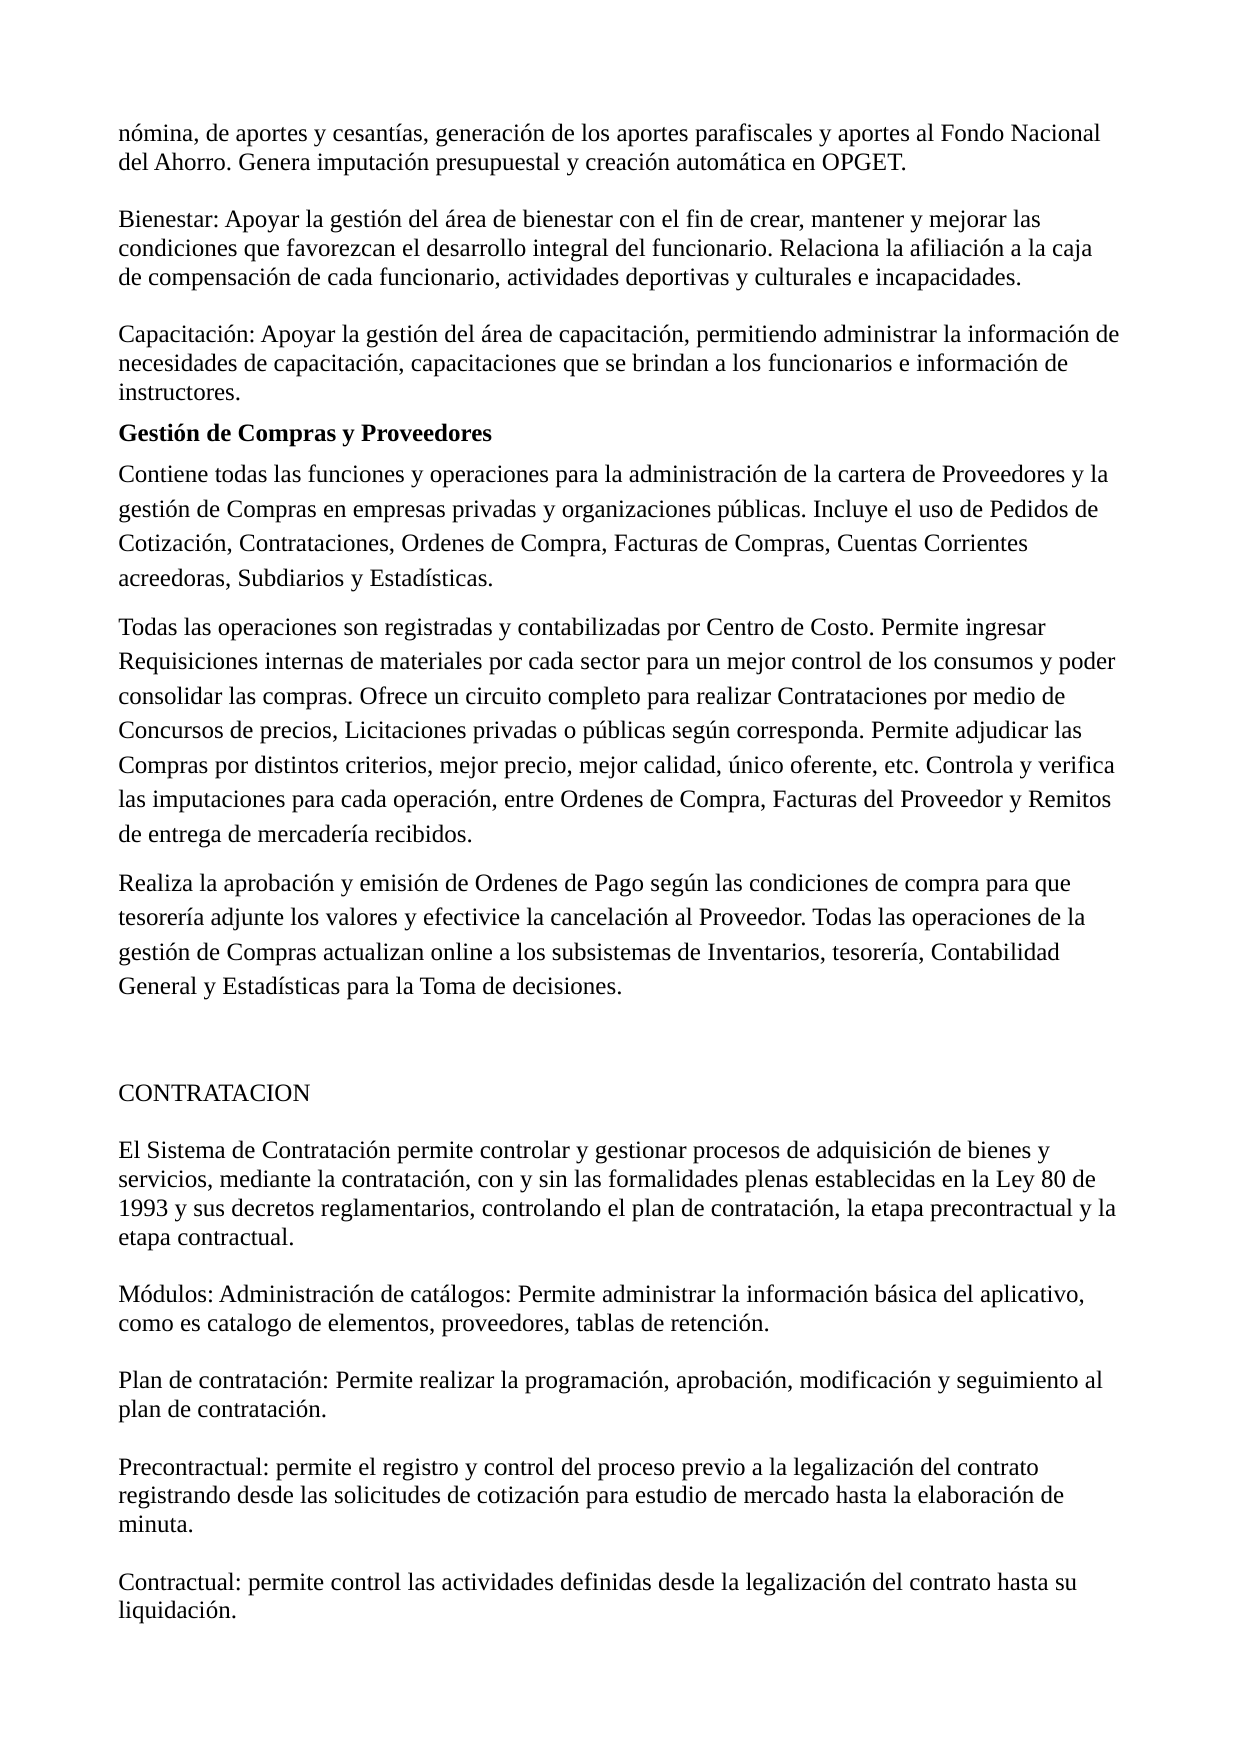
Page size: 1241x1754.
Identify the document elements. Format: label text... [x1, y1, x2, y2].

text Contiene todas las funciones y operaciones para la administración de la cartera de Proveedores y la gestión de Compras en empresas privadas y organizaciones públicas. Incluye el uso de Pedidos de Cotización, Contrataciones, Ordenes de Compra, Facturas de Compras, Cuentas Corrientes acreedoras, Subdiarios y Estadísticas. [118, 459, 1122, 592]
text CONTRATACION [118, 1078, 1122, 1107]
text El Sistema de Contratación permite controlar y gestionar procesos de adquisición de bienes y servicios, mediante la contratación, con y sin las formalidades plenas establecidas en la Ley 80 de 1993 y sus decretos reglamentarios, controlando el plan de contratación, la etapa precontractual y la etapa contractual. Módulos: Administración de catálogos: Permite administrar la información básica del aplicativo, como es catalogo de elementos, proveedores, tablas de retención. Plan de contratación: Permite realizar la programación, aprobación, modificación y seguimiento al plan de contratación. Precontractual: permite el registro y control del proceso previo a la legalización del contrato registrando desde las solicitudes de cotización para estudio de mercado hasta la elaboración de minuta. Contractual: permite control las actividades definidas desde la legalización del contrato hasta su liquidación. [118, 1135, 1122, 1624]
text nómina, de aportes y cesantías, generación de los aportes parafiscales y aportes al Fondo Nacional del Ahorro. Genera imputación presupuestal y creación automática en OPGET. Bienestar: Apoyar la gestión del área de bienestar con el fin de crear, mantener y mejorar las condiciones que favorezcan el desarrollo integral del funcionario. Relaciona la afiliación a la caja de compensación de cada funcionario, actividades deportivas y culturales e incapacidades. Capacitación: Apoyar la gestión del área de capacitación, permitiendo administrar la información de necesidades de capacitación, capacitaciones que se brindan a los funcionarios e información de instructores. [118, 118, 1122, 406]
text Realiza la aprobación y emisión de Ordenes de Pago según las condiciones de compra para que tesorería adjunte los valores y efectivice la cancelación al Proveedor. Todas las operaciones de la gestión de Compras actualizan online a los subsistemas de Inventarios, tesorería, Contabilidad General y Estadísticas para la Toma de decisiones. [118, 868, 1122, 1000]
subtitle Gestión de Compras y Proveedores [118, 418, 1122, 447]
text Todas las operaciones son registradas y contabilizadas por Centro de Costo. Permite ingresar Requisiciones internas de materiales por cada sector para un mejor control de los consumos y poder consolidar las compras. Ofrece un circuito completo para realizar Contrataciones por medio de Concursos de precios, Licitaciones privadas o públicas según corresponda. Permite adjudicar las Compras por distintos criterios, mejor precio, mejor calidad, único oferente, etc. Controla y verifica las imputaciones para cada operación, entre Ordenes de Compra, Facturas del Proveedor y Remitos de entrega de mercadería recibidos. [118, 612, 1122, 847]
